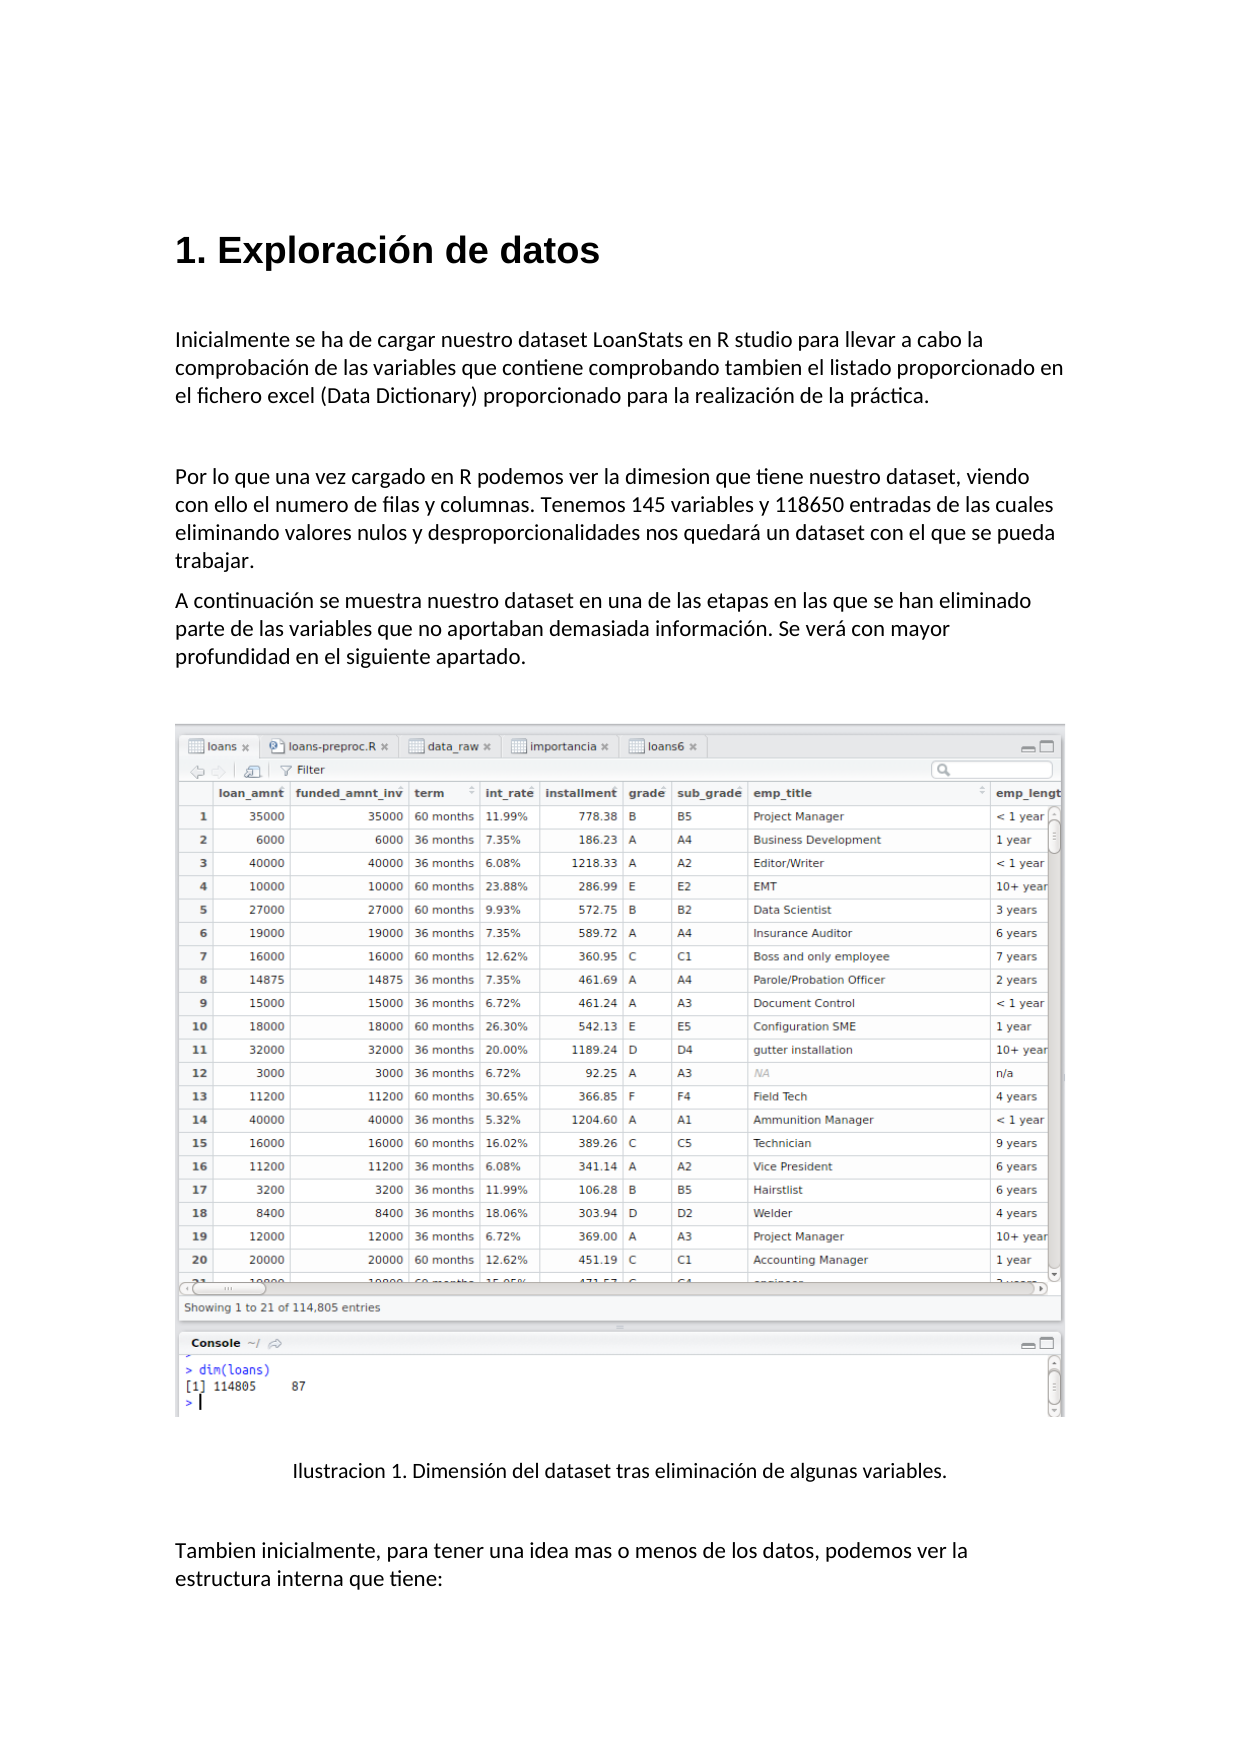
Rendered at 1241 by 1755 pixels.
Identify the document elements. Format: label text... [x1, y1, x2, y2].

text Tambien inicialmente, para tener una idea mas o menos de los datos, podemos ver la estructura interna que tiene: [175, 1536, 1065, 1592]
text A continuación se muestra nuestro dataset en una de las etapas en las que se han eliminado parte de las variables que no aportaban demasiada información. Se verá con mayor profundidad en el siguiente apartado. [175, 586, 1065, 670]
text Por lo que una vez cargado en R podemos ver la dimesion que tiene nuestro dataset, viendo con ello el numero de filas y columnas. Tenemos 145 variables y 118650 entradas de las cuales eliminando valores nulos y desproporcionalidades nos quedará un dataset con el que se pueda trabajar. [175, 462, 1065, 574]
text Inicialmente se ha de cargar nuestro dataset LoanStats en R studio para llevar a cabo la comprobación de las variables que contiene comprobando tambien el listado proporcionado en el fichero excel (Data Dictionary) proporcionado para la realización de la práctica. [175, 325, 1065, 409]
subtitle 1. Exploración de datos [175, 228, 1065, 272]
picture [175, 723, 1066, 1417]
text Ilustracion 1. Dimensión del dataset tras eliminación de algunas variables. [175, 1457, 1065, 1484]
